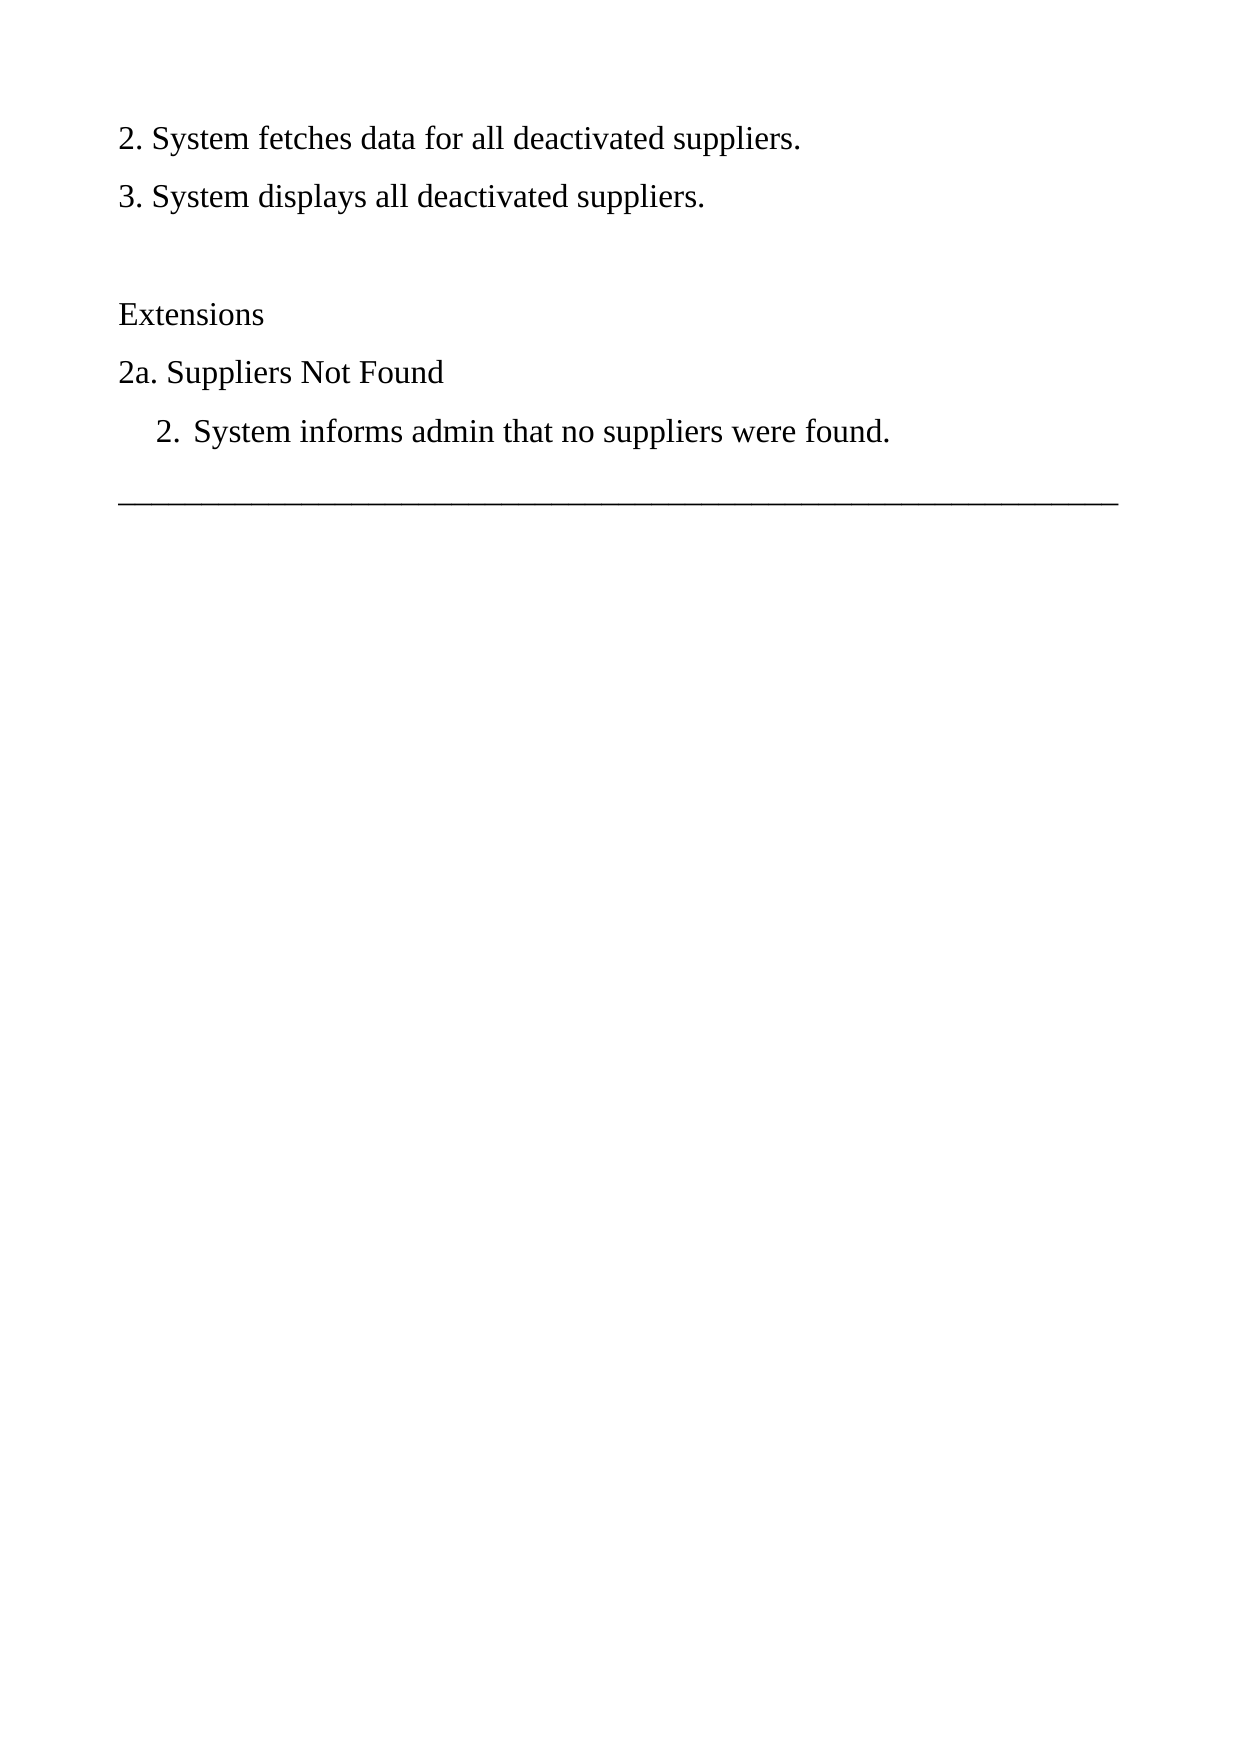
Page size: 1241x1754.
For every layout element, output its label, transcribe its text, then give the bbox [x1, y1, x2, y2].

text 2. System fetches data for all deactivated suppliers. [118, 118, 1122, 156]
text ____________________________________________________________ [118, 470, 1122, 508]
list System informs admin that no suppliers were found. [156, 411, 1122, 450]
text Extensions [118, 294, 1122, 332]
text 3. System displays all deactivated suppliers. [118, 177, 1122, 215]
text 2a. Suppliers Not Found [118, 353, 1122, 391]
